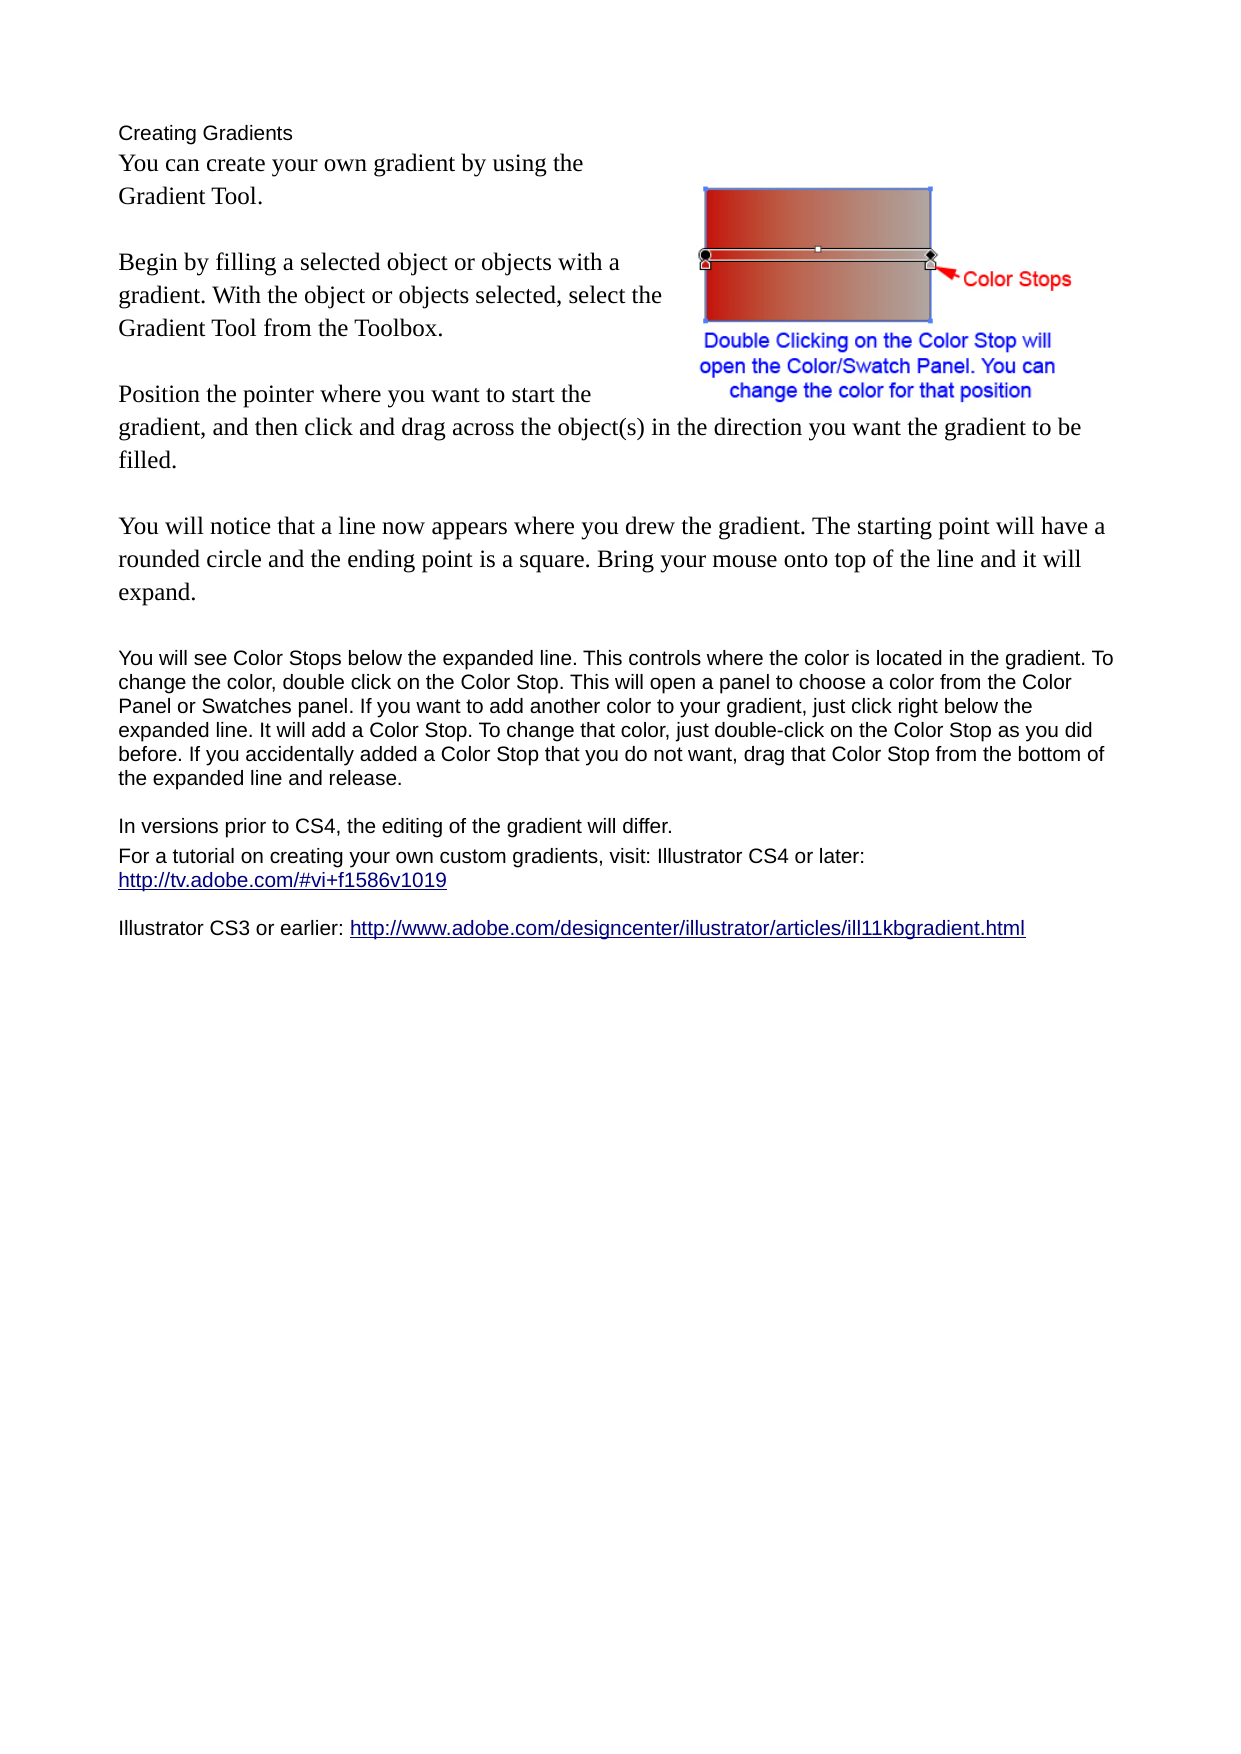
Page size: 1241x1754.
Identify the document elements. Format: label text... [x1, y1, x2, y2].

text You will notice that a line now appears where you drew the gradient. The starting point will have a rounded circle and the ending point is a square. Bring your mouse onto top of the line and it will expand. [118, 511, 1122, 606]
text [1072, 247, 1122, 342]
title Creating Gradients [118, 121, 1122, 145]
picture [694, 160, 1072, 408]
text You can create your own gradient by using the Gradient Tool. [118, 148, 1122, 210]
text Begin by filling a selected object or objects with a gradient. With the object or objects selected, select the Gradient Tool from the Toolbox. [118, 247, 694, 342]
text Position the pointer where you want to start the gradient, and then click and drag across the object(s) in the direction you want the gradient to be filled. [118, 379, 1122, 507]
text You will see Color Stops below the expanded line. This controls where the color is located in the gradient. To change the color, double click on the Color Stop. This will open a panel to choose a color from the Color Panel or Swatches panel. If you want to add another color to your gradient, just click right below the expanded line. It will add a Color Stop. To change that color, just double-click on the Color Stop as you did before. If you accidentally added a Color Stop that you do not want, drag that Color Stop from the bottom of the expanded line and release. In versions prior to CS4, the editing of the gradient will differ. [118, 646, 1122, 838]
text For a tutorial on creating your own custom gradients, visit: Illustrator CS4 or later: http://tv.adobe.com/#vi+f1586v1019 Illustrator CS3 or earlier: http://www.adobe.com/designcenter/illustrator/articles/ill11kbgradient.html [118, 844, 1122, 939]
